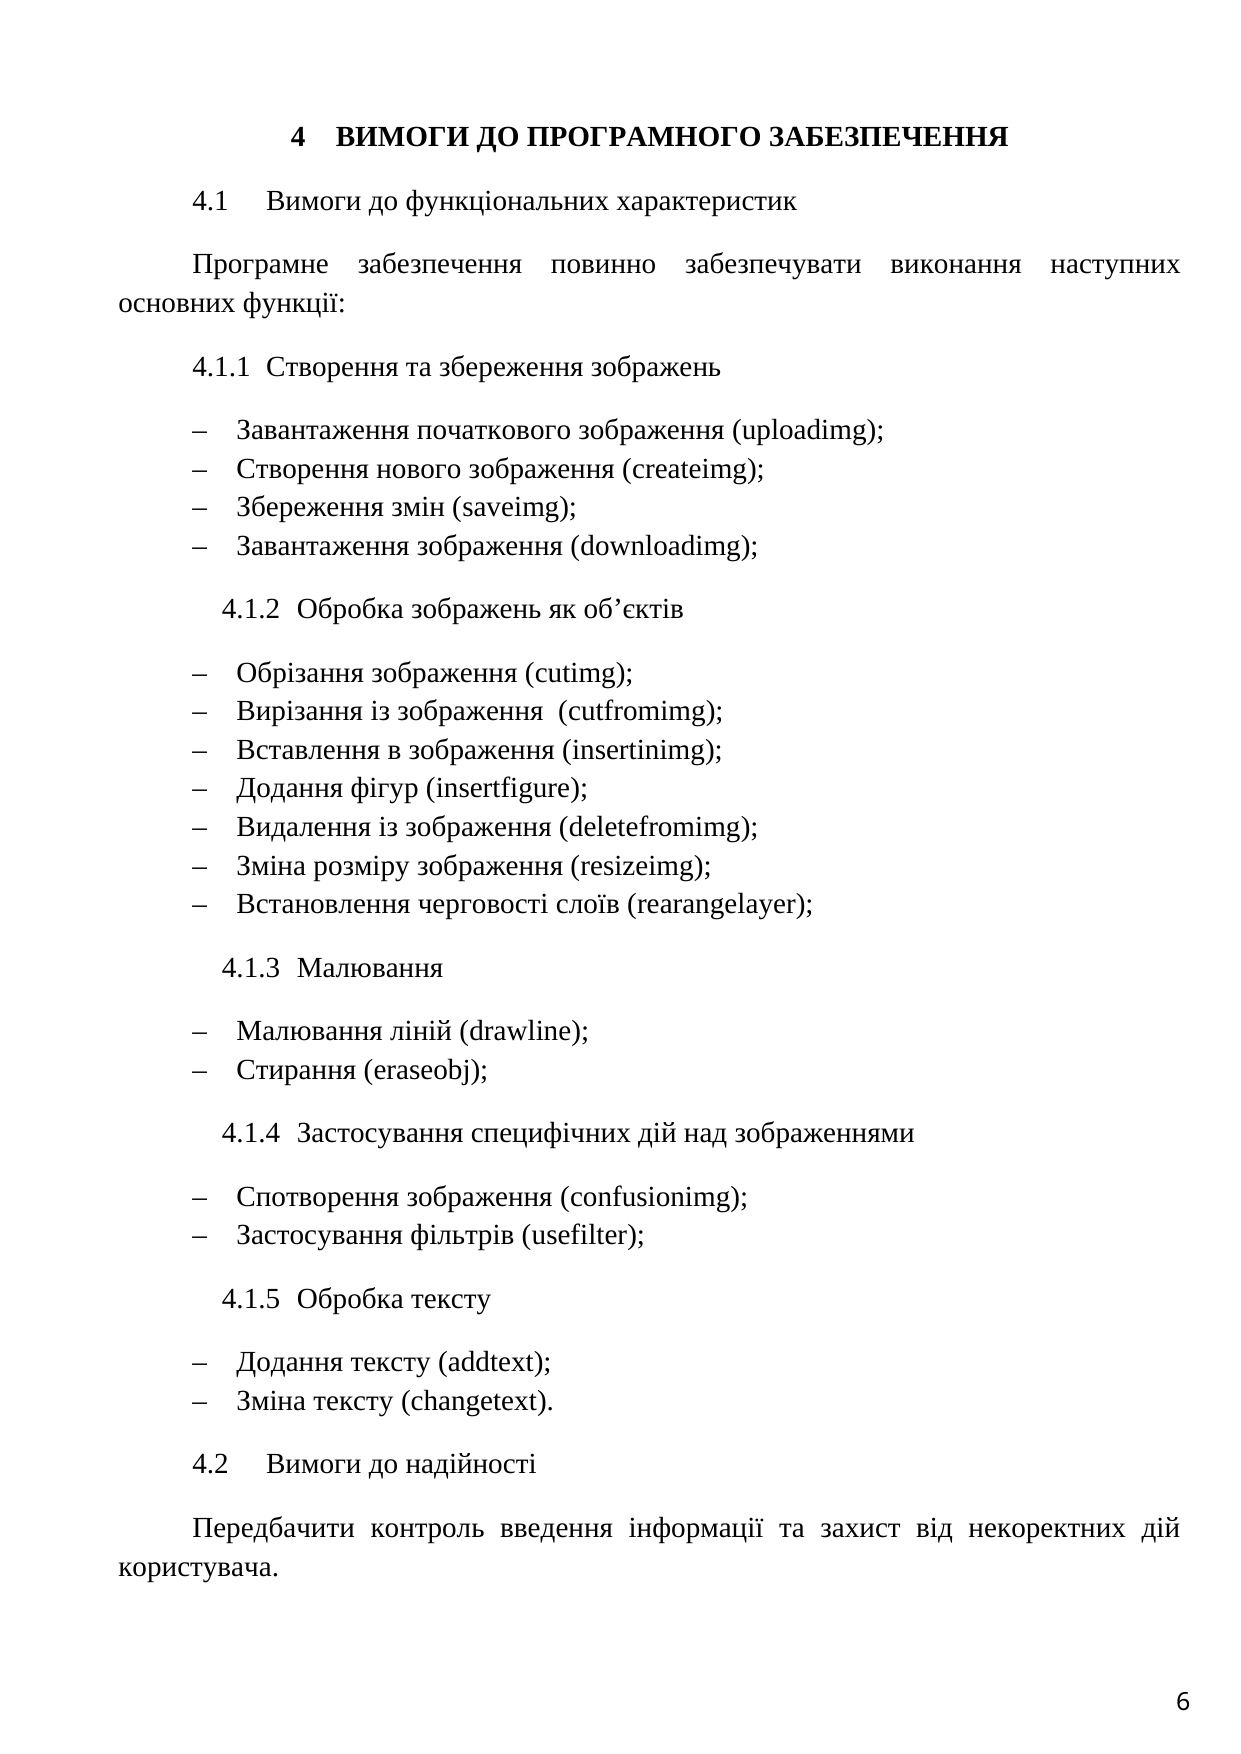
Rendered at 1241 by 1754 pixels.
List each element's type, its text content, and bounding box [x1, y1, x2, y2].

list Додання тексту (addtext); [192, 1344, 1181, 1378]
list Видалення із зображення (deletefromimg); [192, 809, 1181, 843]
list Стирання (eraseobj); [192, 1052, 1181, 1085]
list Зміна тексту (changetext). [192, 1383, 1181, 1417]
list Вирізання із зображення (cutfromimg); [192, 693, 1181, 727]
list Спотворення зображення (confusionimg); [192, 1179, 1181, 1212]
subtitle ВИМОГИ ДО ПРОГРАМНОГО ЗАБЕЗПЕЧЕННЯ [118, 119, 1181, 153]
list Завантаження зображення (downloadimg); [192, 528, 1181, 561]
subtitle Обробка зображень як об’єктів [222, 591, 1181, 625]
subtitle Створення та збереження зображень [118, 349, 1181, 382]
list Обрізання зображення (cutimg); [192, 655, 1181, 688]
list Зміна розміру зображення (resizeimg); [192, 848, 1181, 881]
list Застосування фільтрів (usefilter); [192, 1217, 1181, 1251]
subtitle Вимоги до надійності [118, 1447, 1181, 1480]
list Збереження змін (saveimg); [192, 489, 1181, 523]
subtitle Обробка тексту [222, 1281, 1181, 1314]
list Малювання ліній (drawline); [192, 1013, 1181, 1047]
subtitle Вимоги до функціональних характеристик [118, 183, 1181, 217]
list Додання фігур (insertfigure); [192, 771, 1181, 804]
list Встановлення черговості слоїв (rearangelayer); [192, 886, 1181, 920]
text Передбачити контроль введення інформації та захист від некоректних дій користувача. [118, 1510, 1181, 1582]
list Завантаження початкового зображення (uploadimg); [192, 412, 1181, 446]
list Створення нового зображення (createimg); [192, 451, 1181, 484]
text Програмне забезпечення повинно забезпечувати виконання наступних основних функції: [118, 247, 1181, 319]
list Вставлення в зображення (insertinimg); [192, 732, 1181, 766]
subtitle Малювання [222, 950, 1181, 983]
subtitle Застосування специфічних дій над зображеннями [222, 1115, 1181, 1149]
